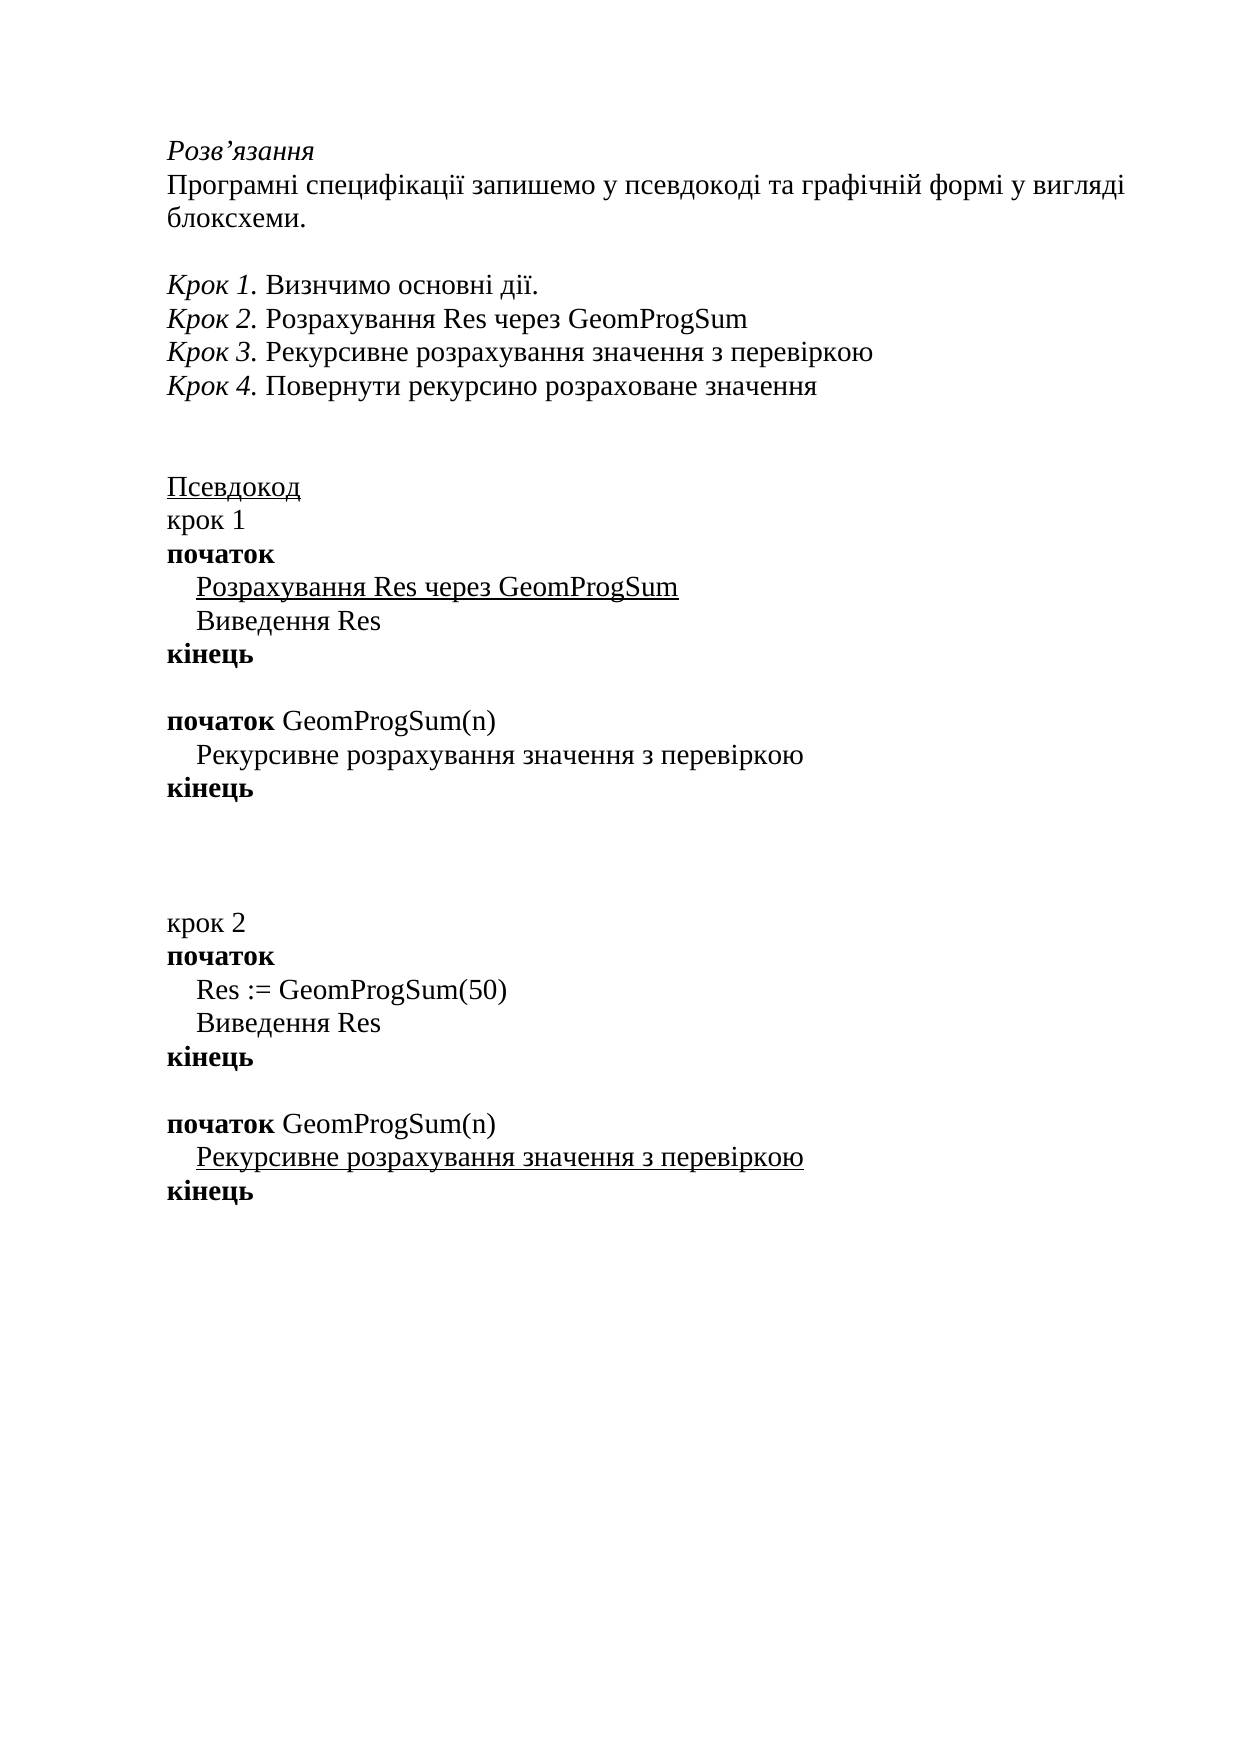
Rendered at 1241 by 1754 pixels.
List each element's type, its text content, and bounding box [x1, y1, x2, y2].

text початок [167, 536, 1163, 569]
text початок [167, 938, 1163, 972]
text Розрахування Res через GeomProgSum [167, 569, 1163, 603]
text Крок 3. Рекурсивне розрахування значення з перевіркою [167, 334, 1163, 368]
text кінець [167, 771, 1163, 804]
text Рекурсивне розрахування значення з перевіркою [167, 1139, 1163, 1173]
text кінець [167, 1039, 1163, 1072]
text Крок 2. Розрахування Res через GeomProgSum [167, 301, 1163, 334]
text Крок 4. Повернути рекурсино розраховане значення [167, 368, 1163, 402]
text Псевдокод [167, 469, 1163, 502]
text Рекурсивне розрахування значення з перевіркою [167, 737, 1163, 771]
text крок 2 [167, 905, 1163, 938]
text Виведення Res [167, 603, 1163, 636]
text крок 1 [167, 502, 1163, 536]
text Res := GeomProgSum(50) [167, 972, 1163, 1005]
text початок GeomProgSum(n) [167, 1106, 1163, 1139]
text початок GeomProgSum(n) [167, 703, 1163, 737]
text Крок 1. Визнчимо основні дії. [167, 267, 1163, 301]
text Виведення Res [167, 1005, 1163, 1039]
text Програмні специфікації запишемо у псевдокоді та графічній формі у вигляді блоксхеми. [167, 167, 1163, 234]
text кінець [167, 636, 1163, 670]
text Розв’язання [167, 133, 1163, 167]
text кінець [167, 1173, 1163, 1207]
